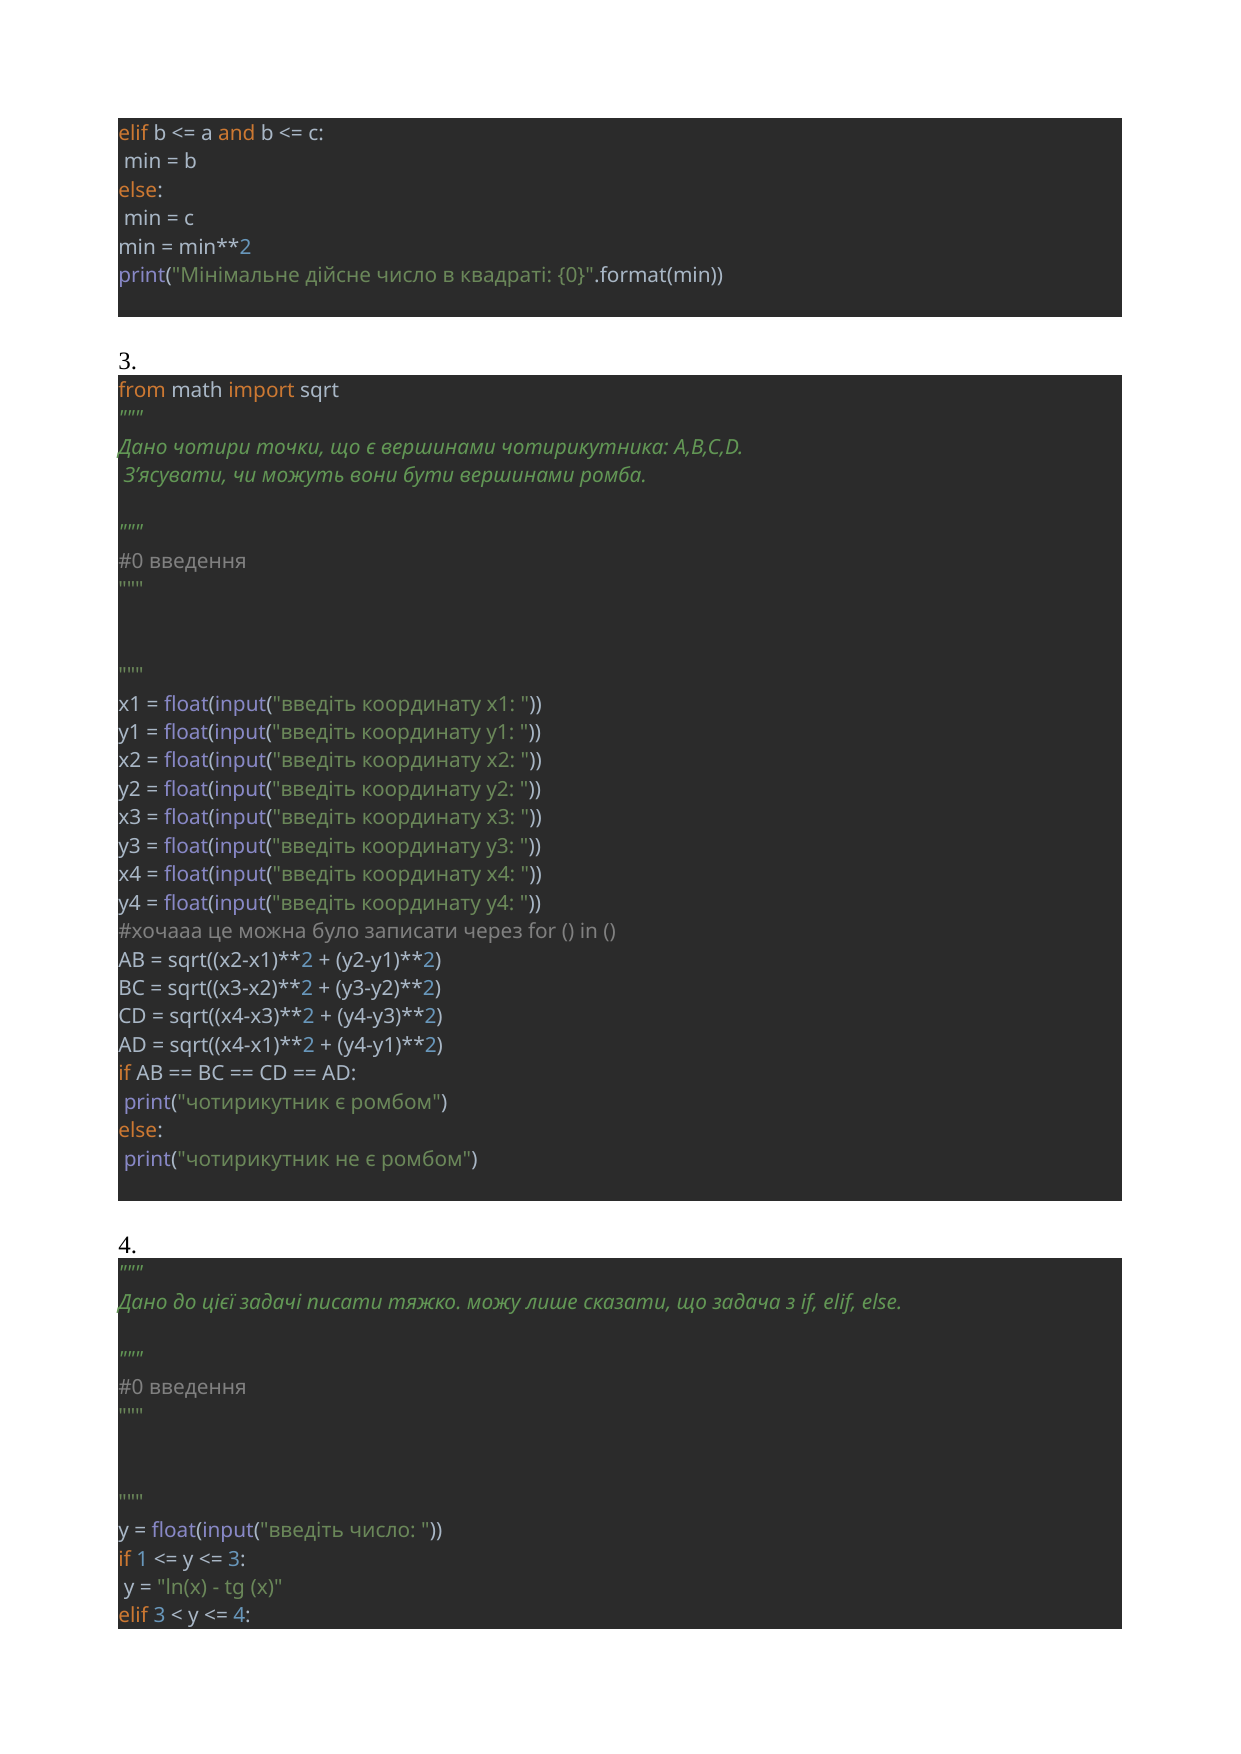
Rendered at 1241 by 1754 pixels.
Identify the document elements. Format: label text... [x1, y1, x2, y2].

text 4. [118, 1230, 1122, 1258]
text elif b <= a and b <= c: min = b else: min = c min = min**2 print("Мінімальне дійсне число в квадраті: {0}".format(min)) [118, 118, 1122, 289]
text from math import sqrt """ Дано чотири точки, що є вершинами чотирикутника: А,B,C,D. З’ясувати, чи можуть вони бути вершинами ромба. """ #0 введення """ """ x1 = float(input("введіть координату х1: ")) y1 = float(input("введіть координату y1: ")) x2 = float(input("введіть координату х2: ")) y2 = float(input("введіть координату y2: ")) x3 = float(input("введіть координату х3: ")) y3 = float(input("введіть координату y3: ")) x4 = float(input("введіть координату х4: ")) y4 = float(input("введіть координату y4: ")) #хочааа це можна було записати через for () in () AB = sqrt((x2-x1)**2 + (y2-y1)**2) BC = sqrt((x3-x2)**2 + (y3-y2)**2) CD = sqrt((x4-x3)**2 + (y4-y3)**2) AD = sqrt((x4-x1)**2 + (y4-y1)**2) if AB == BC == CD == AD: print("чотирикутник є ромбом") else: print("чотирикутник не є ромбом") [118, 375, 1122, 1172]
text 3. [118, 346, 1122, 375]
text """ Дано до цієї задачі писати тяжко. можу лише сказати, що задача з if, elif, else. """ #0 введення """ """ y = float(input("введіть число: ")) if 1 <= y <= 3: y = "ln(x) - tg (x)" elif 3 < y <= 4: [118, 1258, 1122, 1629]
